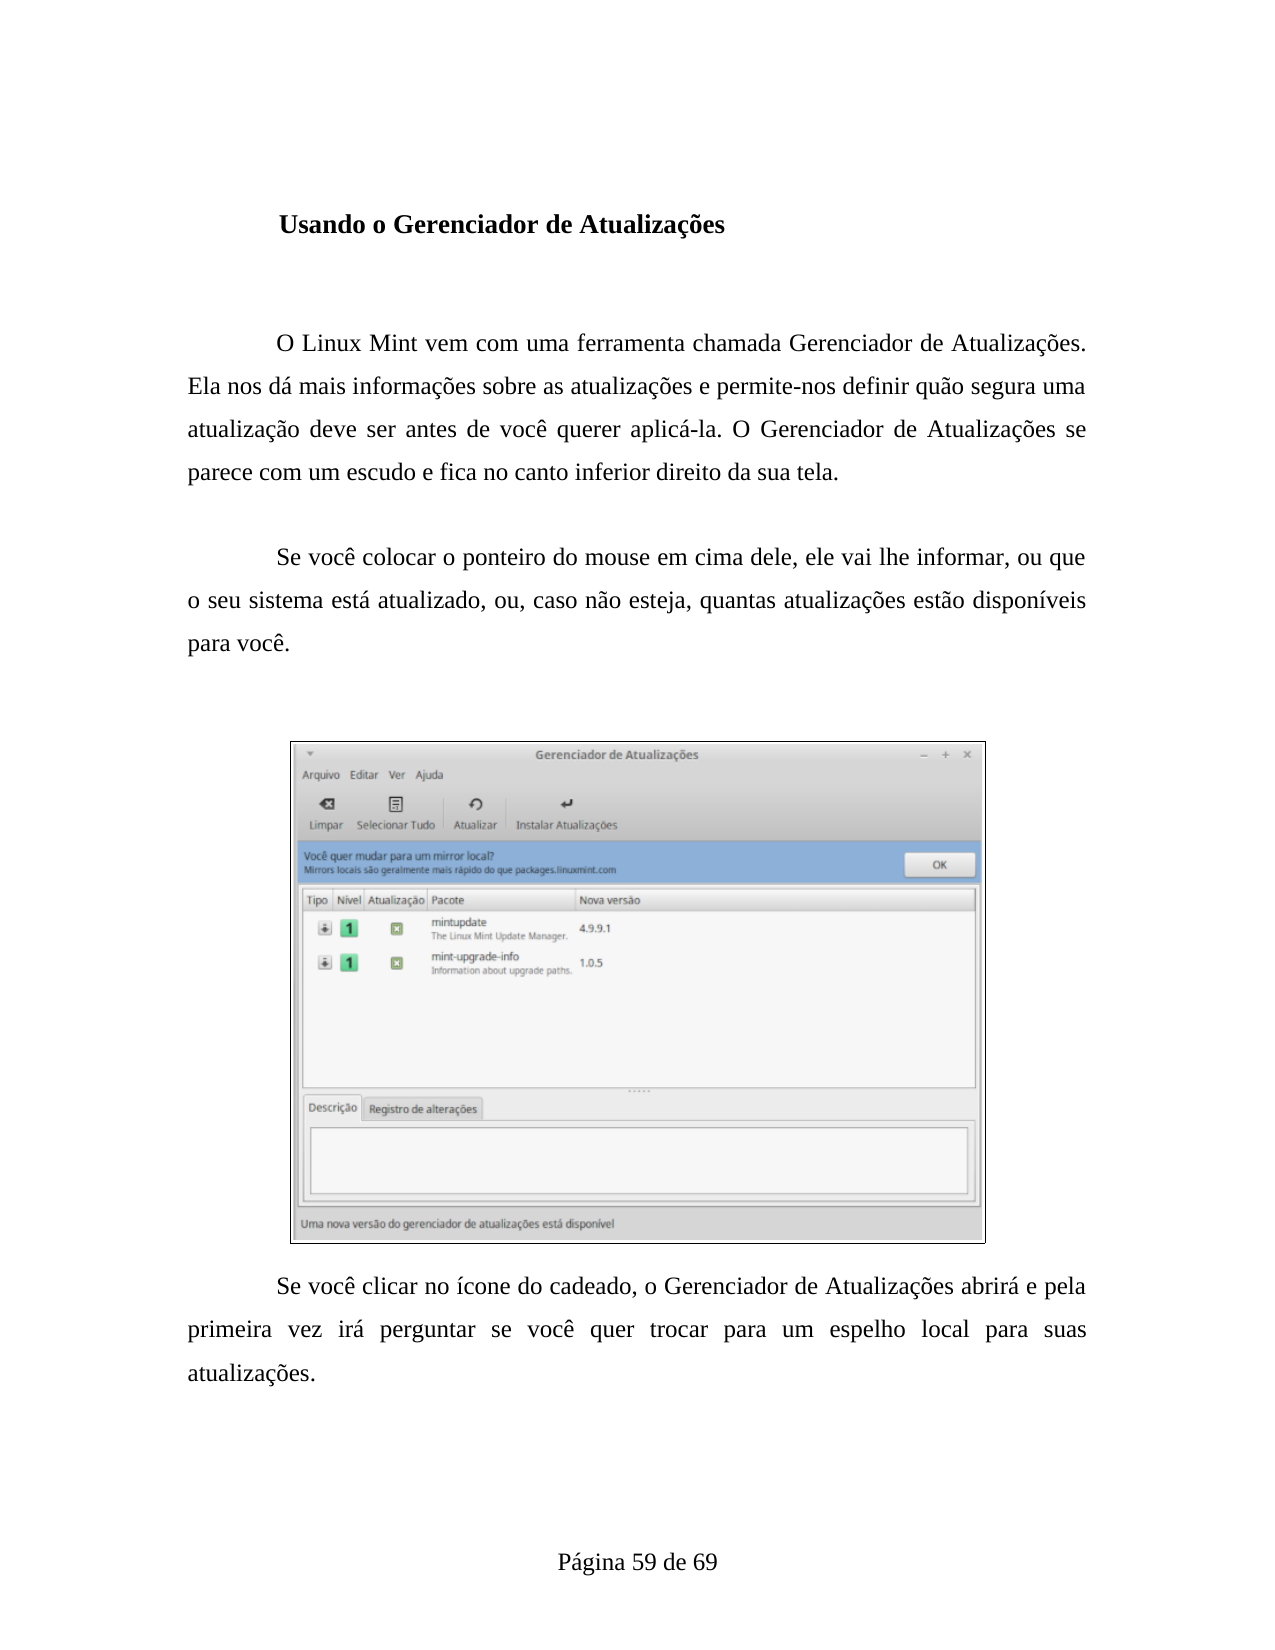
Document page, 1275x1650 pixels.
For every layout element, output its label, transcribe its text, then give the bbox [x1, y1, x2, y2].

text Se você clicar no ícone do cadeado, o Gerenciador de Atualizações abrirá e pela primeira vez irá perguntar se você quer trocar para um espelho local para suas atualizações. [187, 1271, 1087, 1386]
subtitle Usando o Gerenciador de Atualizações [229, 208, 1087, 239]
text O Linux Mint vem com uma ferramenta chamada Gerenciador de Atualizações. Ela nos dá mais informações sobre as atualizações e permite-nos definir quão segura uma atualização deve ser antes de você querer aplicá-la. O Gerenciador de Atualizações se parece com um escudo e fica no canto inferior direito da sua tela. [187, 328, 1087, 486]
picture [293, 744, 983, 1240]
text Se você colocar o ponteiro do mouse em cima dele, ele vai lhe informar, ou que o seu sistema está atualizado, ou, caso não esteja, quantas atualizações estão disponíveis para você. [187, 542, 1087, 657]
